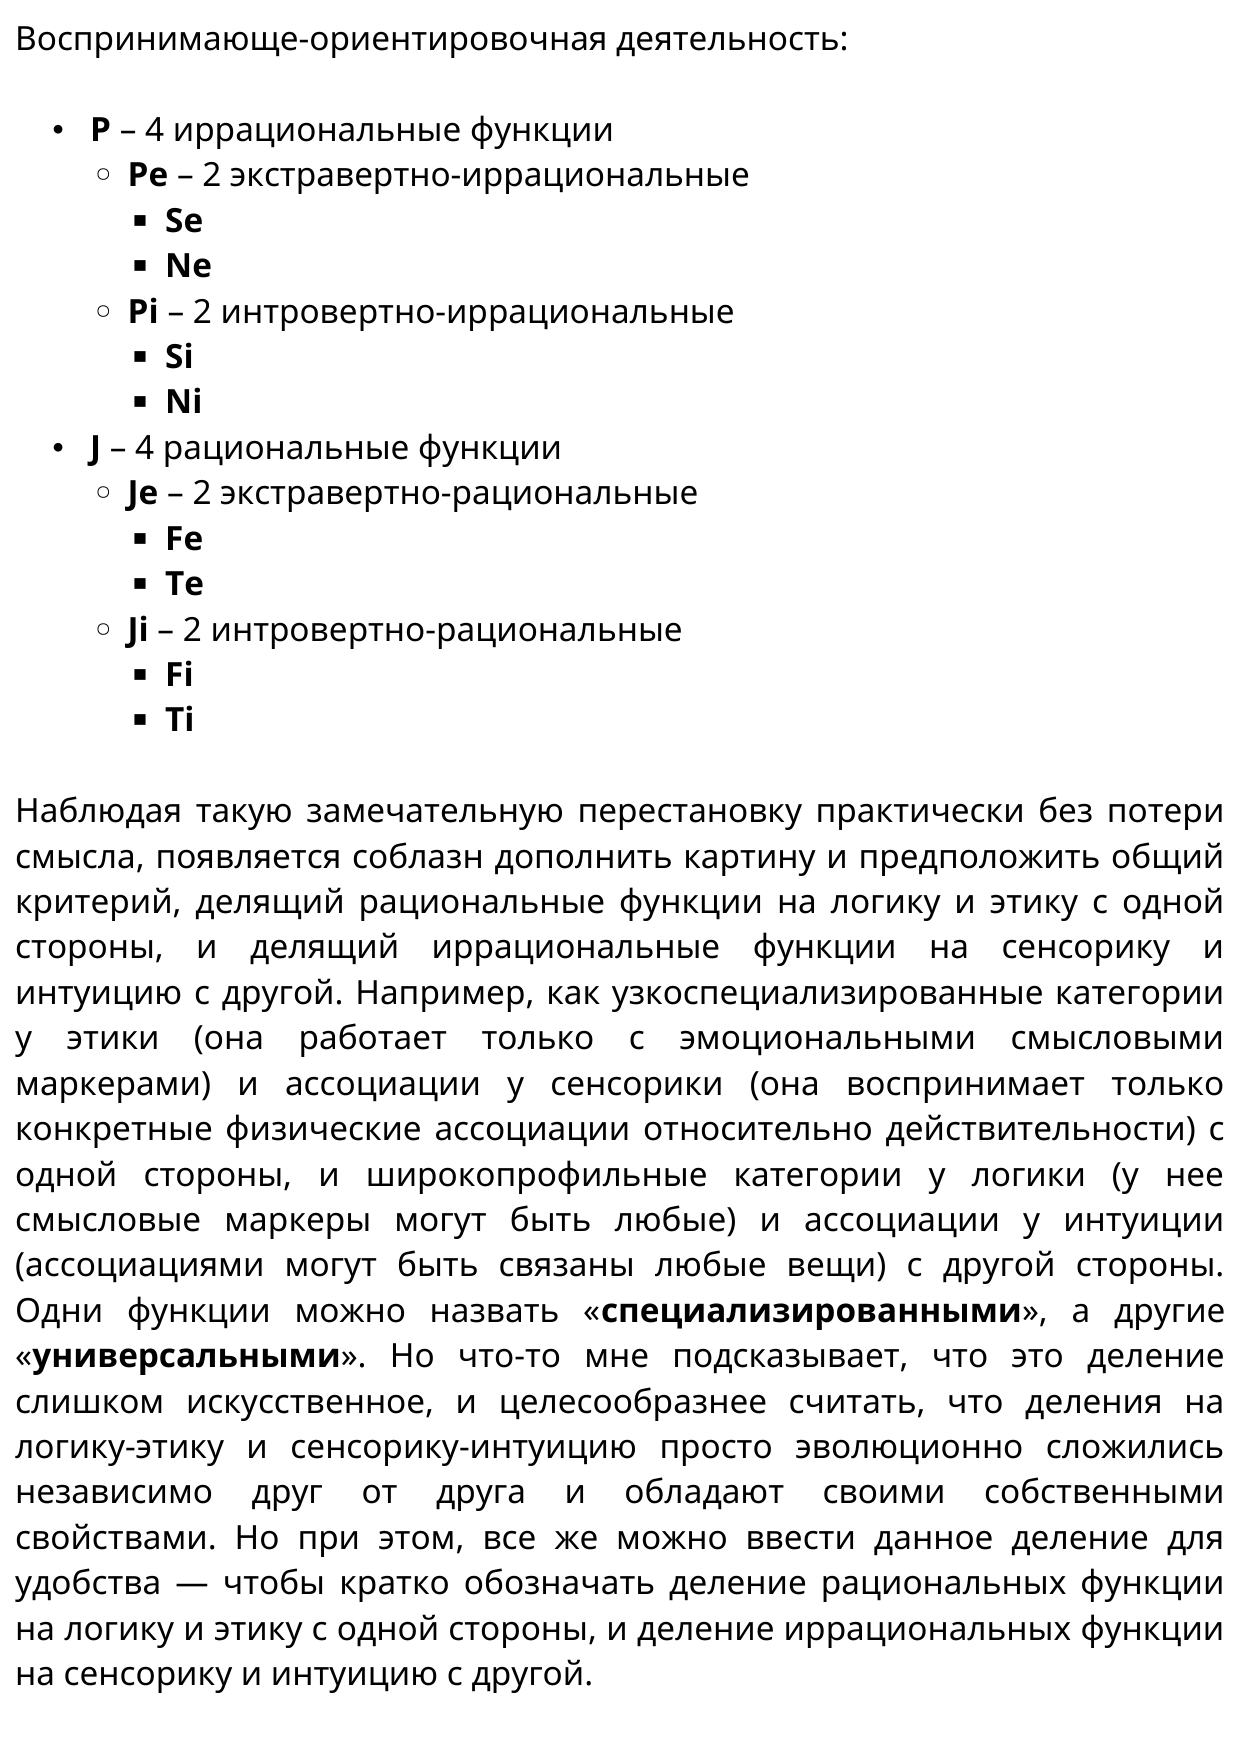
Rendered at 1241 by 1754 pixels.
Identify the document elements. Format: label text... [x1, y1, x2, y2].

list J – 4 рациональные функции [52, 424, 1226, 469]
list Ni [127, 378, 1226, 424]
list Pe – 2 экстравертно-иррациональные [90, 151, 1226, 197]
list P – 4 иррациональные функции [52, 106, 1226, 151]
list Ti [127, 696, 1226, 742]
text Наблюдая такую замечательную перестановку практически без потери смысла, появляется соблазн дополнить картину и предположить общий критерий, делящий рациональные функции на логику и этику с одной стороны, и делящий иррациональные функции на сенсорику и интуицию с другой. Например, как узкоспециализированные категории у этики (она работает только с эмоциональными смысловыми маркерами) и ассоциации у сенсорики (она воспринимает только конкретные физические ассоциации относительно действительности) с одной стороны, и широкопрофильные категории у логики (у нее смысловые маркеры могут быть любые) и ассоциации у интуиции (ассоциациями могут быть связаны любые вещи) с другой стороны. Одни функции можно назвать «специализированными», а другие «универсальными». Но что-то мне подсказывает, что это деление слишком искусственное, и целесообразнее считать, что деления на логику-этику и сенсорику-интуицию просто эволюционно сложились независимо друг от друга и обладают своими собственными свойствами. Но при этом, все же можно ввести данное деление для удобства — чтобы кратко обозначать деление рациональных функции на логику и этику с одной стороны, и деление иррациональных функции на сенсорику и интуицию с другой. [15, 787, 1226, 1695]
list Fe [127, 514, 1226, 560]
list Se [127, 197, 1226, 242]
list Te [127, 560, 1226, 605]
list Ji – 2 интровертно-рациональные [90, 605, 1226, 651]
list Pi – 2 интровертно-иррациональные [90, 287, 1226, 333]
list Si [127, 333, 1226, 378]
list Je – 2 экстравертно-рациональные [90, 469, 1226, 514]
list Ne [127, 242, 1226, 287]
text Воспринимающе-ориентировочная деятельность: [15, 15, 1226, 60]
list Fi [127, 651, 1226, 696]
